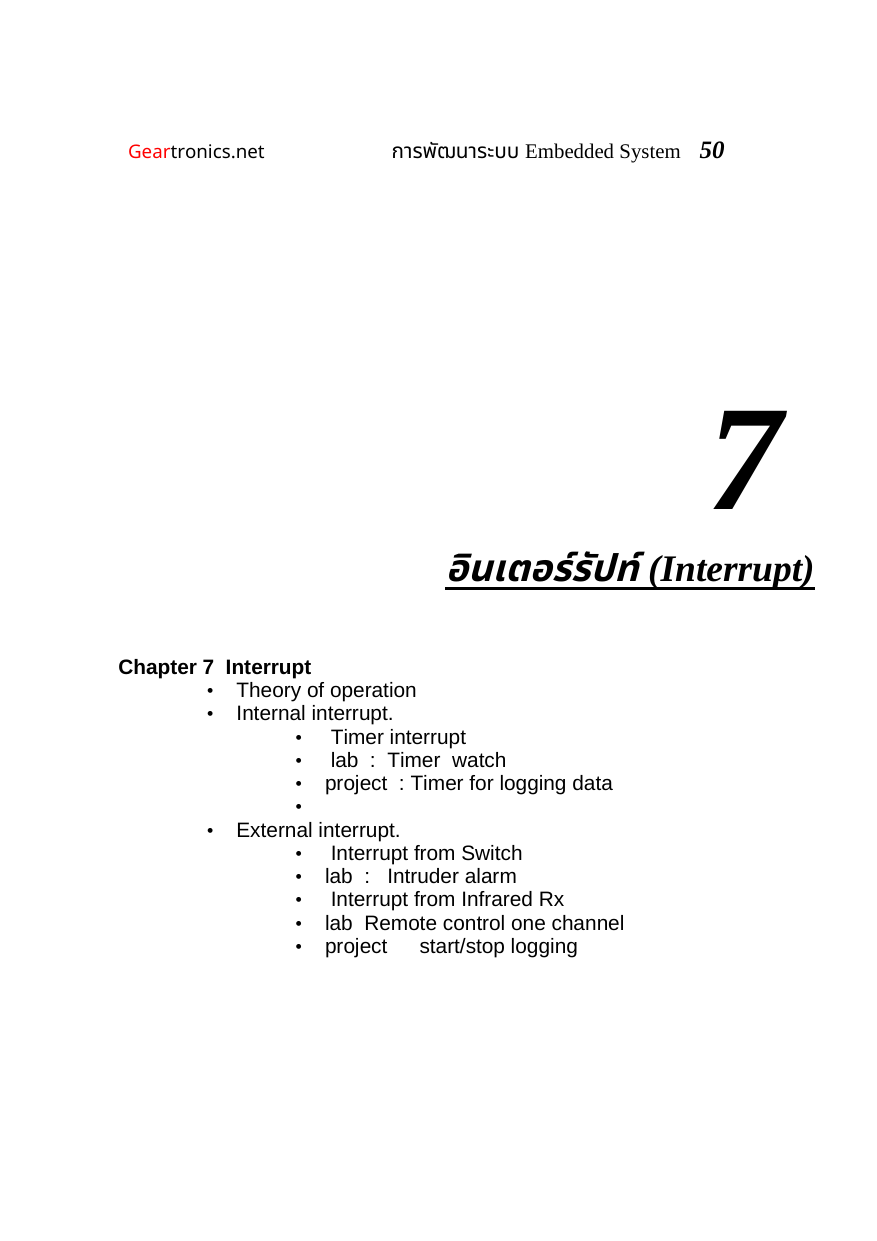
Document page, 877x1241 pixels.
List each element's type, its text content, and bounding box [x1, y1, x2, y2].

list project start/stop logging [295, 934, 818, 957]
list Internal interrupt. [207, 702, 818, 725]
list project : Timer for logging data [295, 772, 818, 795]
list Interrupt from Infrared Rx [295, 888, 818, 911]
list Interrupt from Switch [295, 841, 818, 864]
list External interrupt. [207, 818, 818, 841]
list lab Remote control one channel [295, 911, 818, 934]
list Timer interrupt [295, 725, 818, 748]
text Chapter 7 Interrupt [118, 656, 818, 679]
list Theory of operation [207, 679, 818, 702]
list lab : Timer watch [295, 748, 818, 772]
list lab : Intruder alarm [295, 864, 818, 888]
title อินเตอร์รัปท์ (Interrupt) [118, 542, 818, 599]
